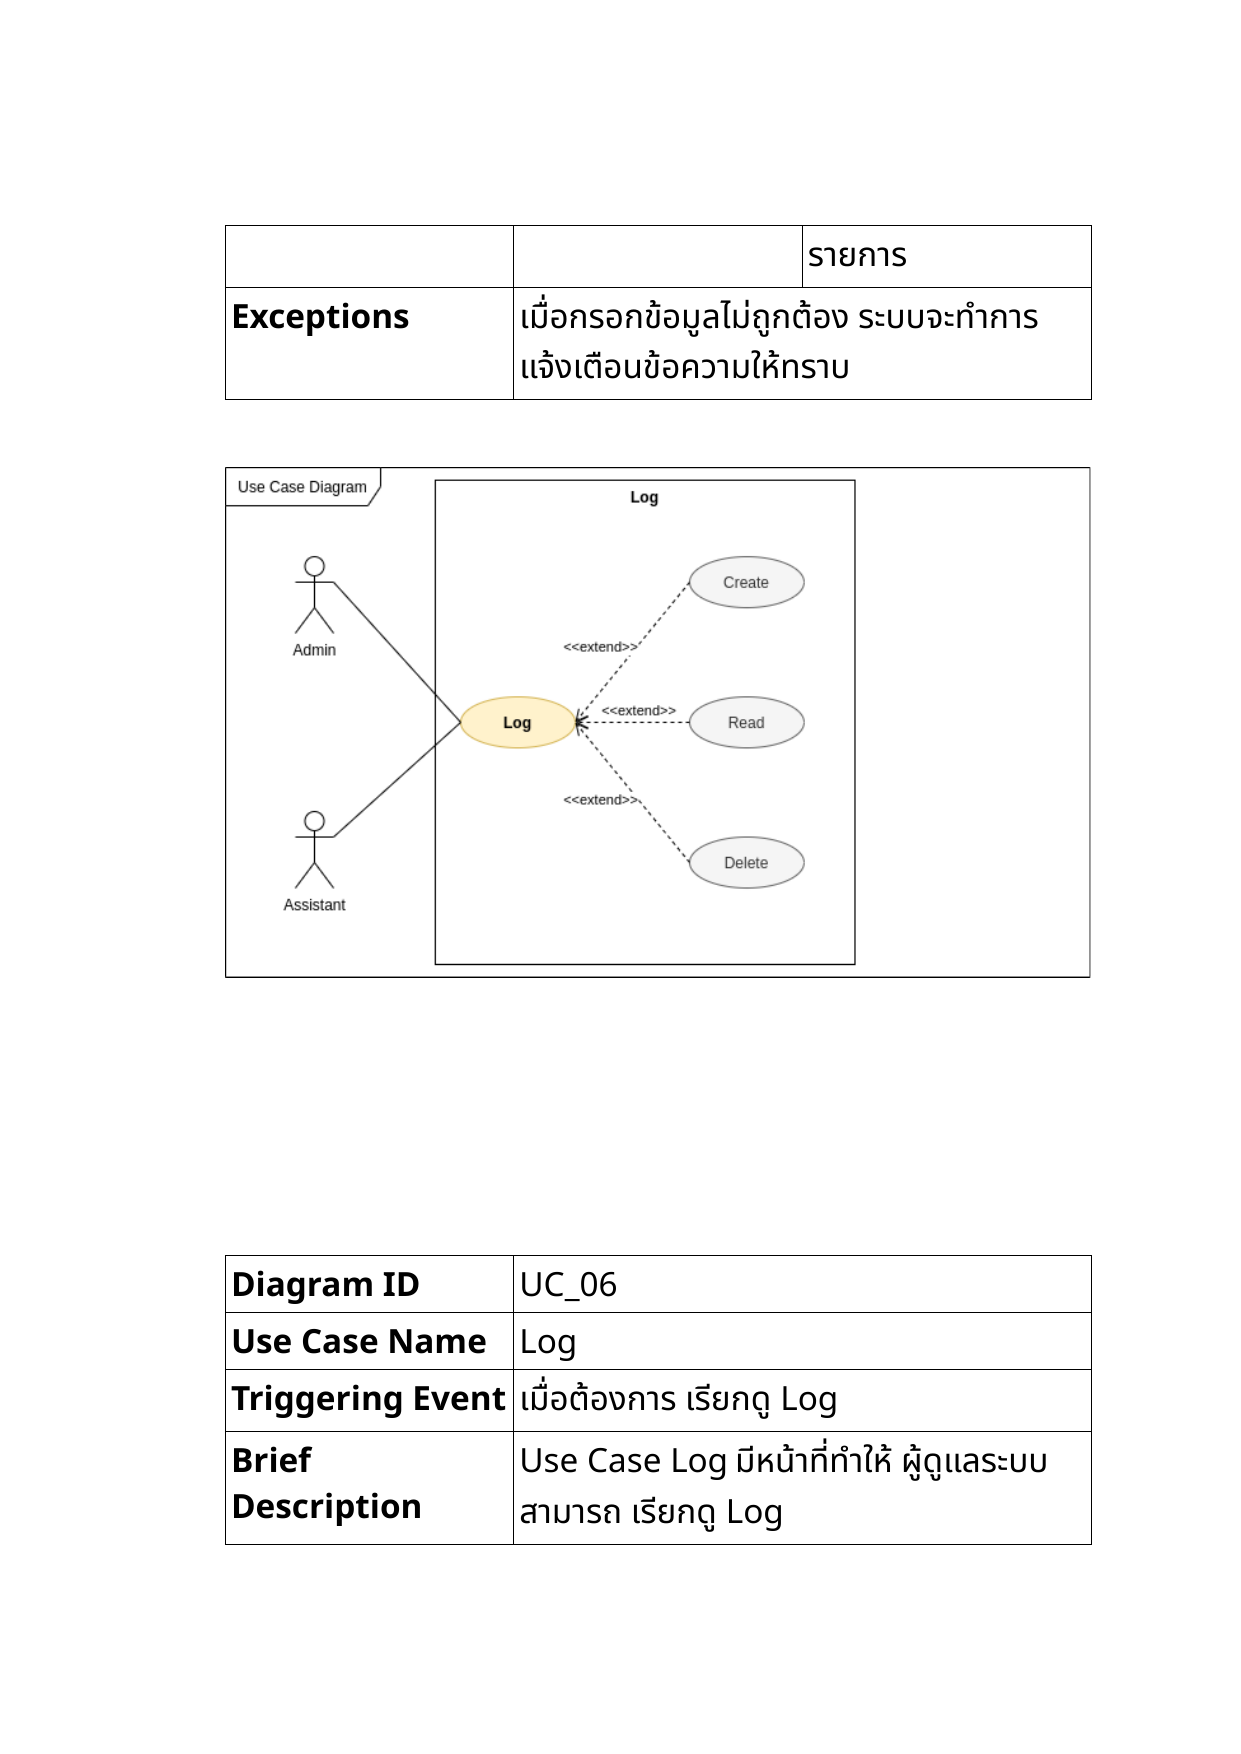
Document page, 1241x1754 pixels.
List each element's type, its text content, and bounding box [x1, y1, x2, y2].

table_header UC_06 [514, 1256, 1091, 1312]
table_cell Log [514, 1313, 1091, 1369]
table_cell Exceptions [226, 288, 513, 399]
table_cell Use Case Name [226, 1313, 513, 1369]
table_cell เมื่อต้องการ เรียกดู Log [514, 1370, 1091, 1431]
table_cell Use Case Logมีหน้าที่ทำให้ ผู้ดูแลระบบ สามารถ เรียกดู Log [514, 1432, 1091, 1544]
table_cell เมื่อกรอกข้อมูลไม่ถูกต้อง ระบบจะทำการแจ้งเตือนข้อความให้ทราบ [514, 288, 1091, 399]
picture [225, 467, 1091, 978]
table_cell รายการ [803, 226, 1091, 287]
table_cell Triggering Event [226, 1370, 513, 1431]
table_cell Brief Description [226, 1432, 513, 1544]
table_cell [226, 226, 513, 287]
table_cell [514, 226, 802, 287]
table_header Diagram ID [226, 1256, 513, 1312]
